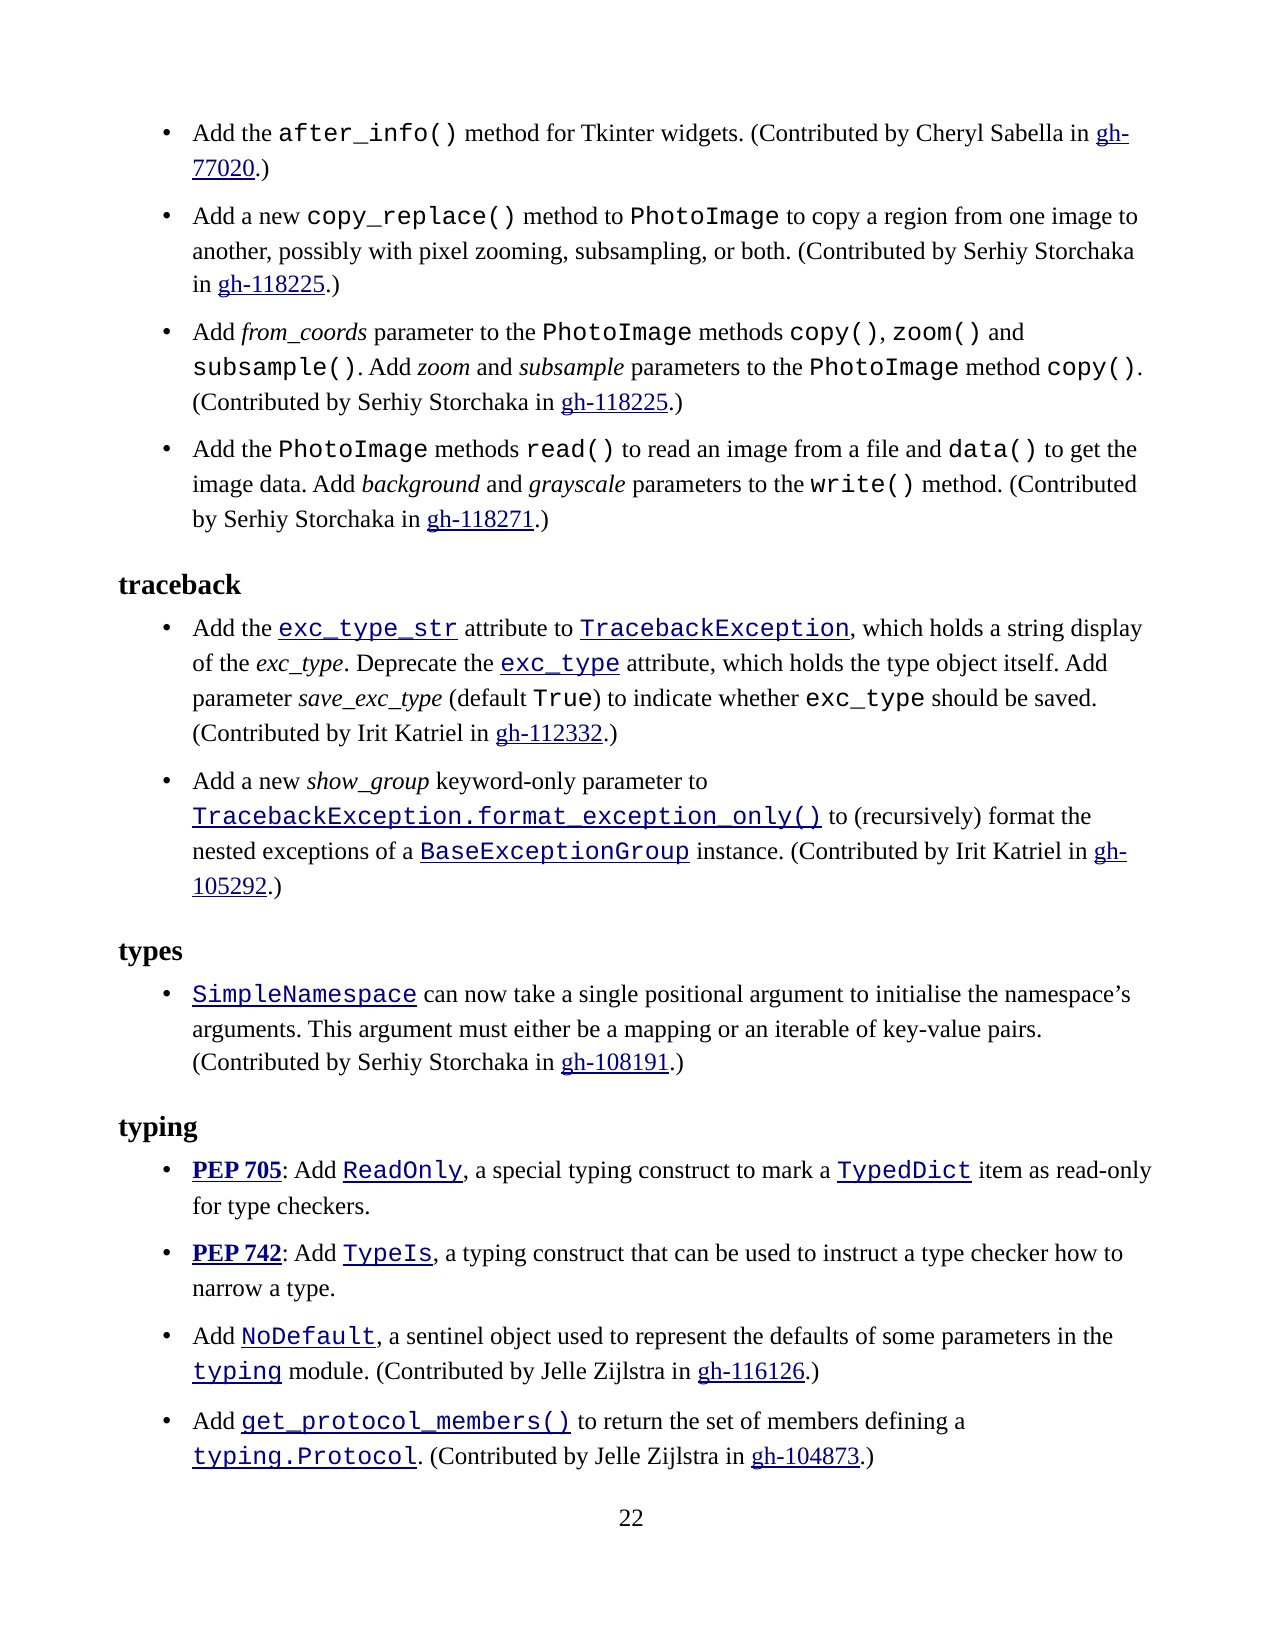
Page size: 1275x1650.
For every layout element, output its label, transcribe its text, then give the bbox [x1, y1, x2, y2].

list Add get_protocol_members() to return the set of members defining a typing.Protocol. (Contributed by Jelle Zijlstra in gh-104873.) [162, 1406, 1157, 1472]
list Add NoDefault, a sentinel object used to represent the defaults of some parameters in the typing module. (Contributed by Jelle Zijlstra in gh-116126.) [162, 1321, 1157, 1387]
subtitle types [118, 933, 1157, 967]
subtitle traceback [118, 567, 1157, 600]
subtitle typing [118, 1109, 1157, 1143]
list PEP 742: Add TypeIs, a typing construct that can be used to instruct a type checker how to narrow a type. [162, 1238, 1157, 1302]
list Add the after_info() method for Tkinter widgets. (Contributed by Cheryl Sabella in gh-77020.) [162, 118, 1157, 182]
list SimpleNamespace can now take a single positional argument to initialise the namespace’s arguments. This argument must either be a mapping or an iterable of key-value pairs. (Contributed by Serhiy Storchaka in gh-108191.) [162, 979, 1157, 1076]
list Add the exc_type_str attribute to TracebackException, which holds a string display of the exc_type. Deprecate the exc_type attribute, which holds the type object itself. Add parameter save_exc_type (default True) to indicate whether exc_type should be saved. (Contributed by Irit Katriel in gh-112332.) [162, 613, 1157, 747]
list Add the PhotoImage methods read() to read an image from a file and data() to get the image data. Add background and grayscale parameters to the write() method. (Contributed by Serhiy Storchaka in gh-118271.) [162, 434, 1157, 533]
list Add from_coords parameter to the PhotoImage methods copy(), zoom() and subsample(). Add zoom and subsample parameters to the PhotoImage method copy(). (Contributed by Serhiy Storchaka in gh-118225.) [162, 317, 1157, 416]
list PEP 705: Add ReadOnly, a special typing construct to mark a TypedDict item as read-only for type checkers. [162, 1156, 1157, 1219]
list Add a new copy_replace() method to PhotoImage to copy a region from one image to another, possibly with pixel zooming, subsampling, or both. (Contributed by Serhiy Storchaka in gh-118225.) [162, 201, 1157, 298]
list Add a new show_group keyword-only parameter to TracebackException.format_exception_only() to (recursively) format the nested exceptions of a BaseExceptionGroup instance. (Contributed by Irit Katriel in gh-105292.) [162, 766, 1157, 900]
